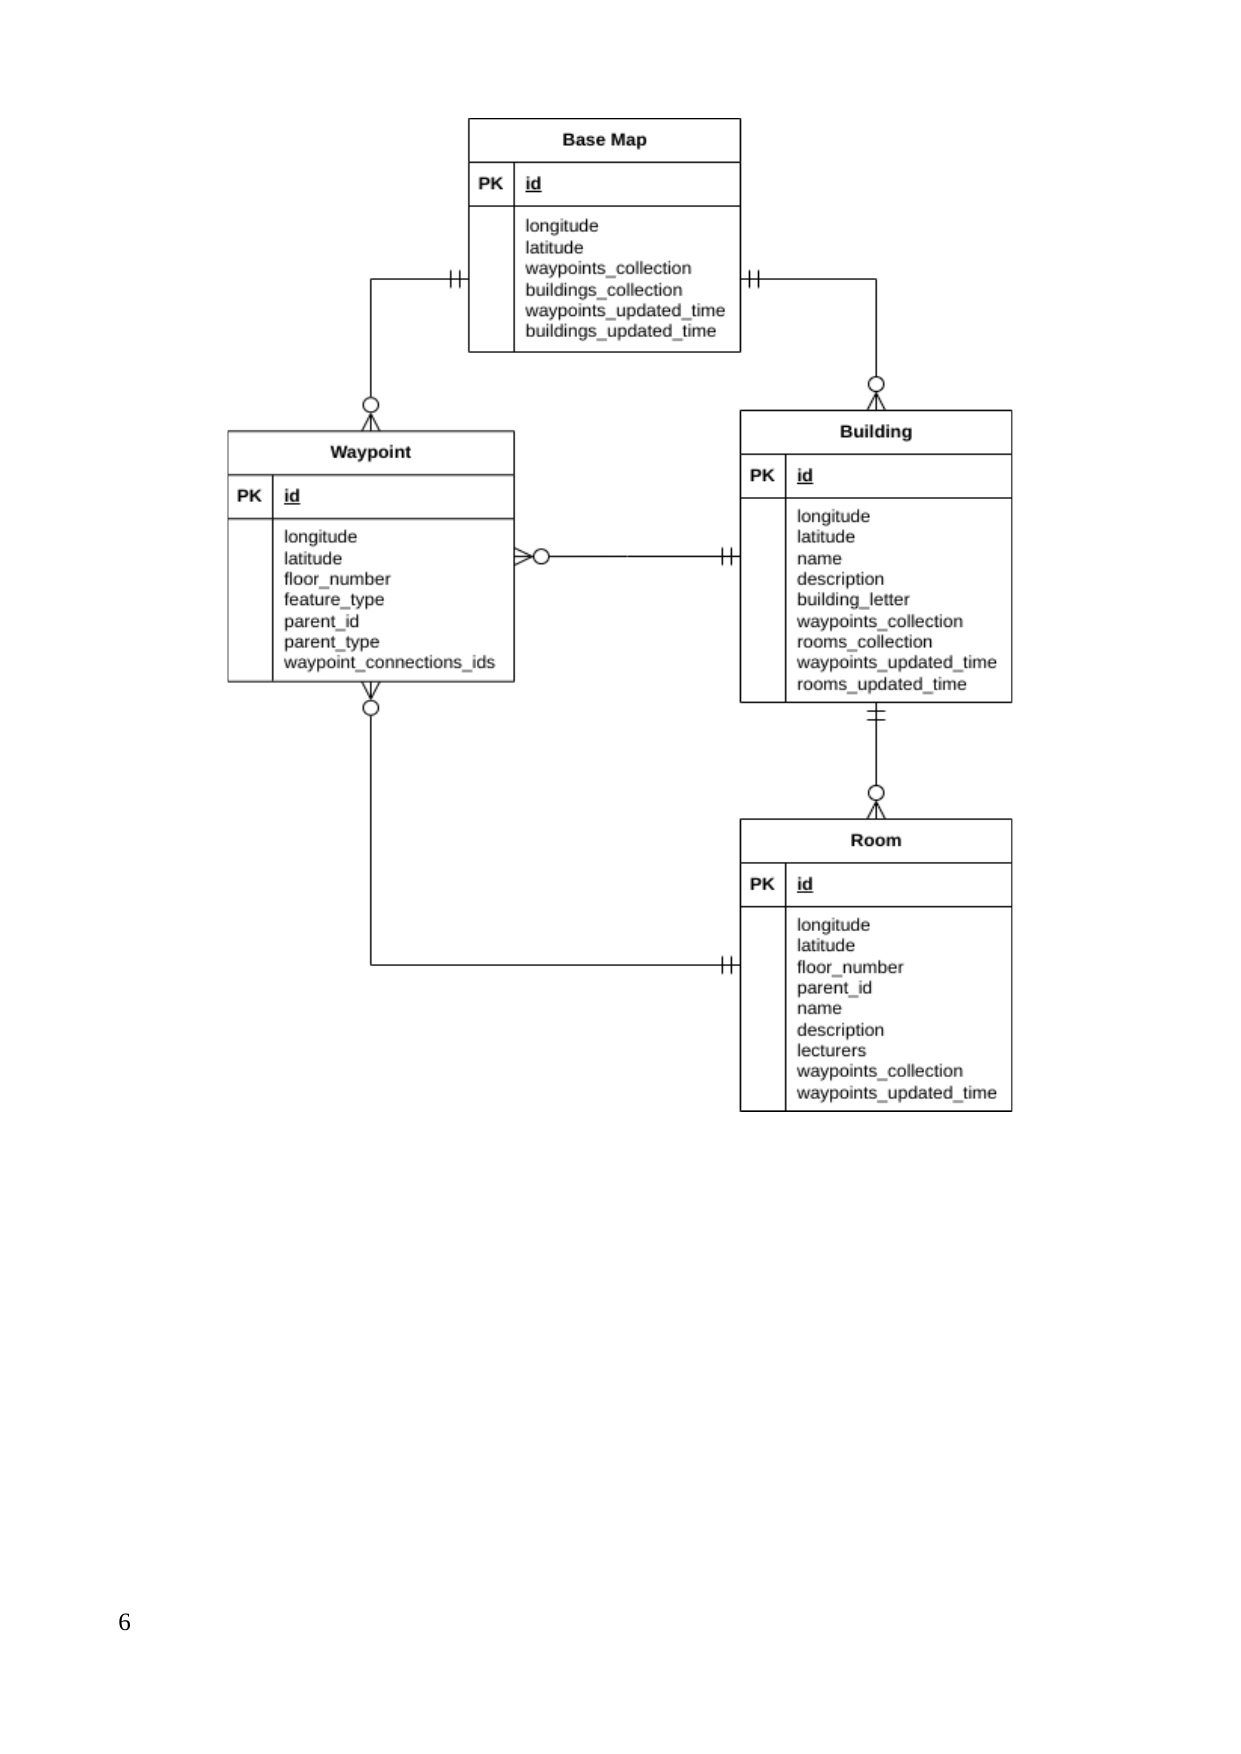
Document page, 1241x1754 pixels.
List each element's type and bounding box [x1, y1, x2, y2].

picture [227, 118, 1013, 1112]
